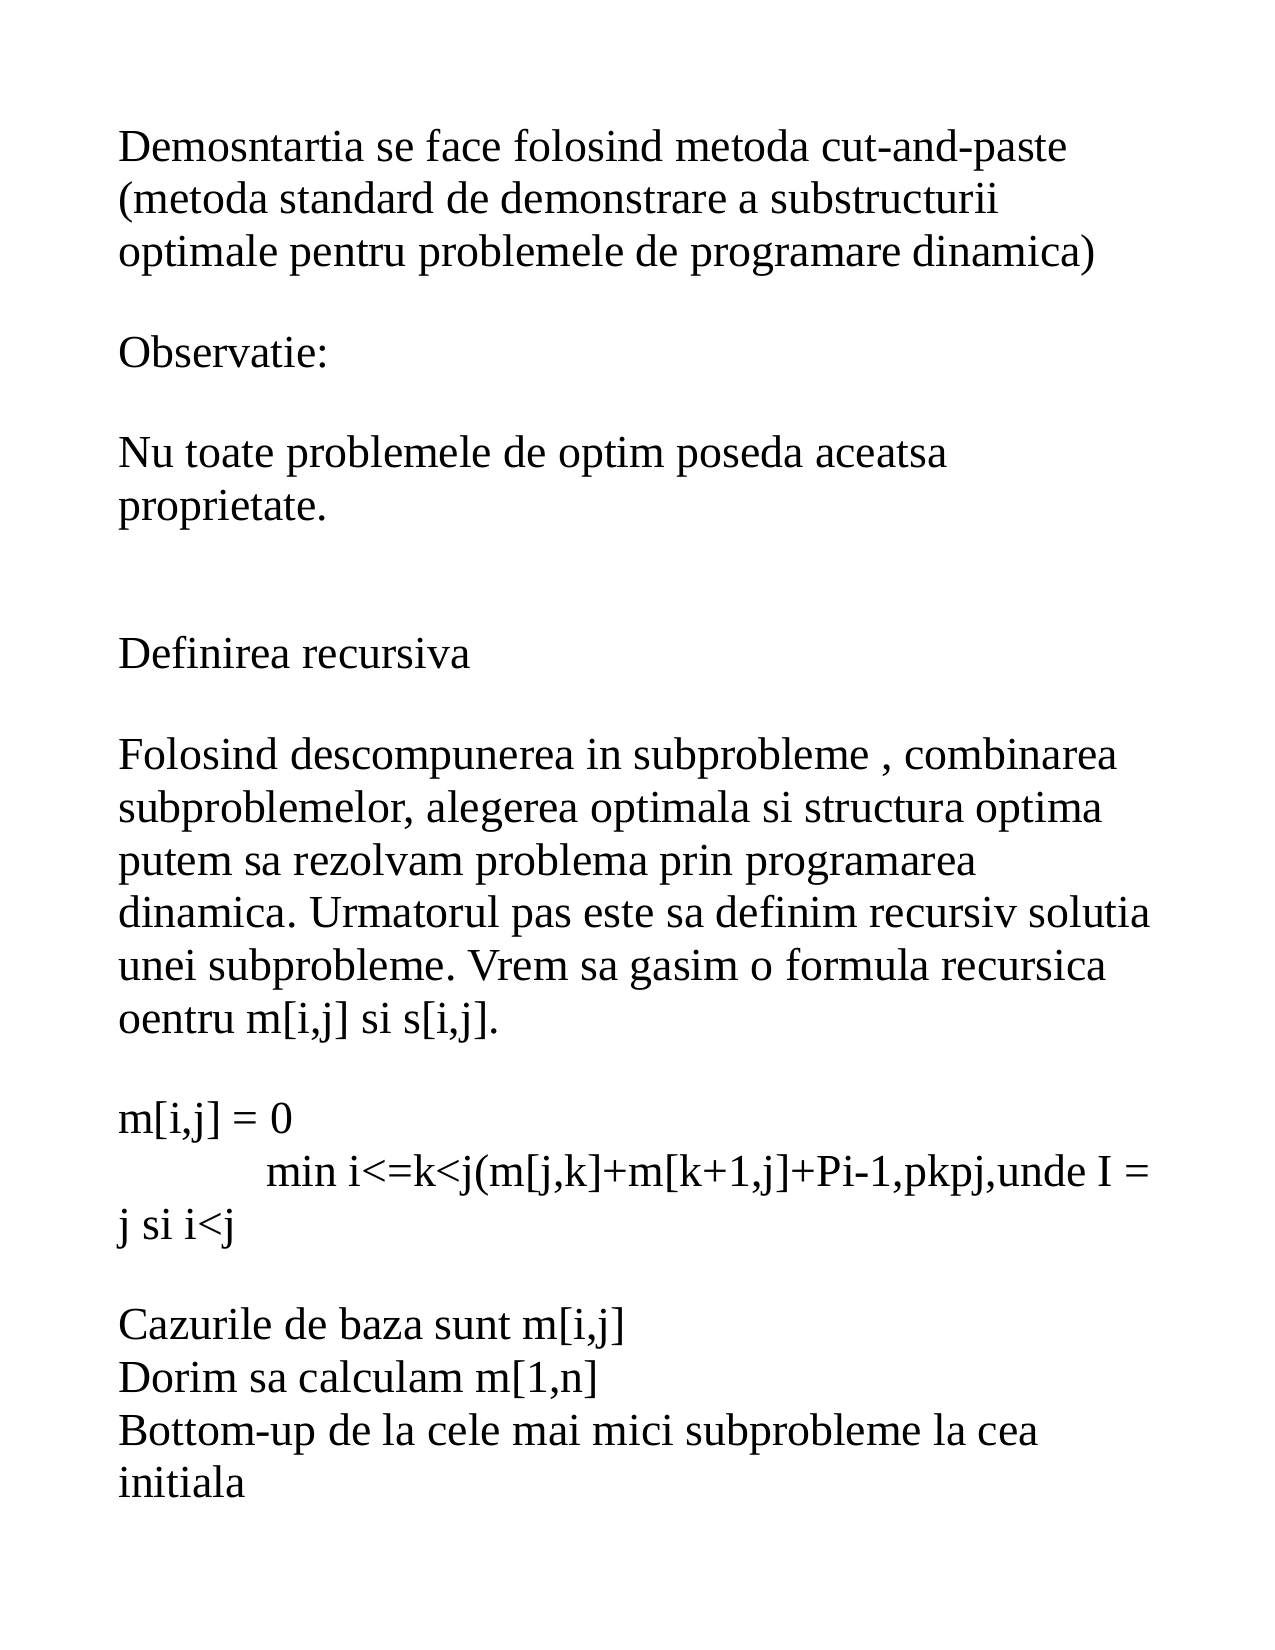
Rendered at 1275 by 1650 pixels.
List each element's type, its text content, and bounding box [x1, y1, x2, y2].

text Observatie: [118, 324, 1157, 377]
text Demosntartia se face folosind metoda cut-and-paste (metoda standard de demonstrare a substructurii optimale pentru problemele de programare dinamica) [118, 118, 1157, 276]
text Dorim sa calculam m[1,n] [118, 1349, 1157, 1402]
text m[i,j] = 0 [118, 1091, 1157, 1143]
text min i<=k<j(m[j,k]+m[k+1,j]+Pi-1,pkpj,unde I = j si i<j [118, 1143, 1157, 1249]
text Bottom-up de la cele mai mici subprobleme la cea initiala [118, 1402, 1157, 1508]
text Definirea recursiva [118, 626, 1157, 679]
text Nu toate problemele de optim poseda aceatsa proprietate. [118, 425, 1157, 530]
text Cazurile de baza sunt m[i,j] [118, 1297, 1157, 1349]
text Folosind descompunerea in subprobleme , combinarea subproblemelor, alegerea optimala si structura optima putem sa rezolvam problema prin programarea dinamica. Urmatorul pas este sa definim recursiv solutia unei subprobleme. Vrem sa gasim o formula recursica oentru m[i,j] si s[i,j]. [118, 727, 1157, 1043]
